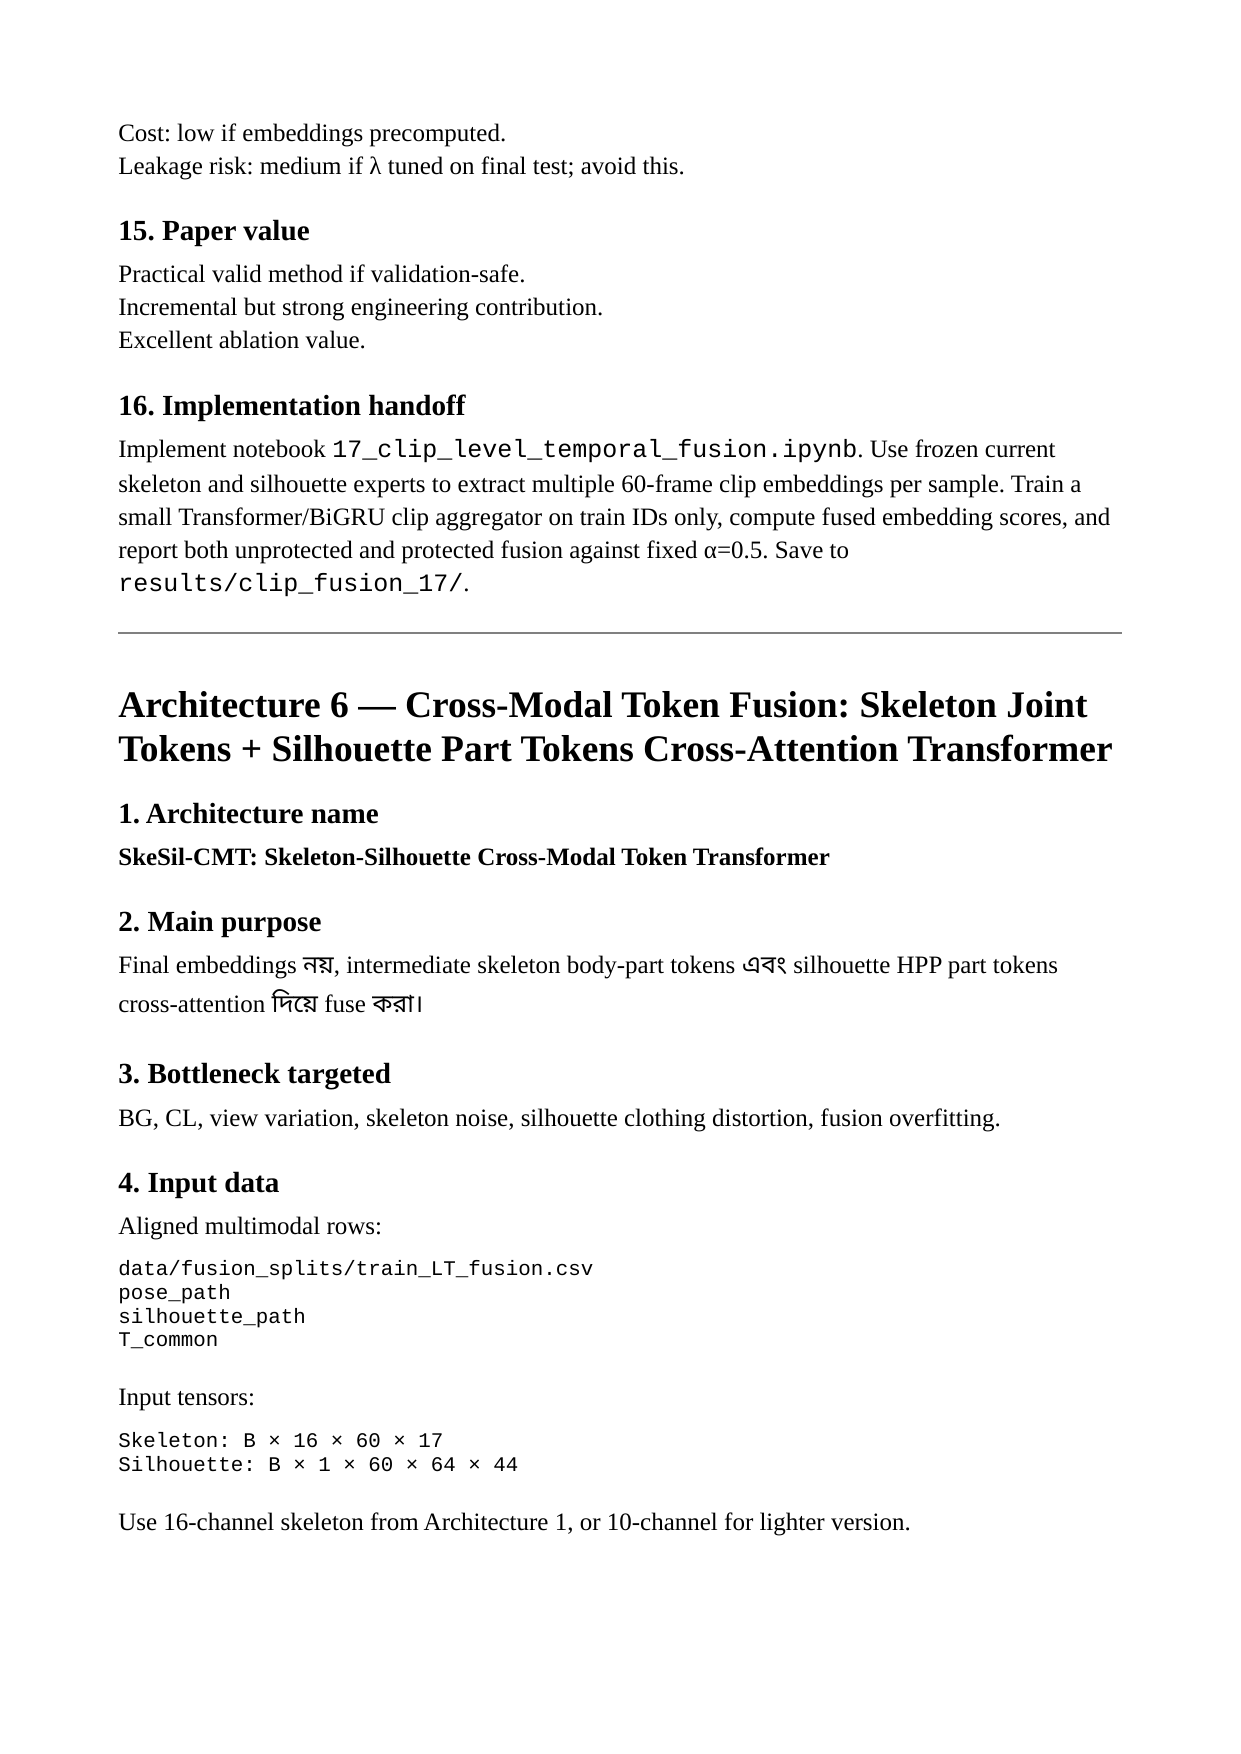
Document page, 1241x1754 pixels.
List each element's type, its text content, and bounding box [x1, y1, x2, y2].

text Silhouette: B × 1 × 60 × 64 × 44 [118, 1454, 1122, 1477]
text Implement notebook 17_clip_level_temporal_fusion.ipynb. Use frozen current skeleton and silhouette experts to extract multiple 60-frame clip embeddings per sample. Train a small Transformer/BiGRU clip aggregator on train IDs only, compute fused embedding scores, and report both unprotected and protected fusion against fixed α=0.5. Save to results/clip_fusion_17/. [118, 434, 1122, 599]
subtitle 3. Bottleneck targeted [118, 1057, 1122, 1090]
subtitle 4. Input data [118, 1165, 1122, 1198]
text silhouette_path [118, 1306, 1122, 1329]
text Aligned multimodal rows: [118, 1211, 1122, 1239]
text data/fusion_splits/train_LT_fusion.csv [118, 1258, 1122, 1282]
subtitle 15. Paper value [118, 213, 1122, 247]
text Final embeddings নয়, intermediate skeleton body-part tokens এবং silhouette HPP part tokens cross-attention দিয়ে fuse করা। [118, 951, 1122, 1022]
subtitle 16. Implementation handoff [118, 388, 1122, 421]
text Input tensors: [118, 1382, 1122, 1411]
text BG, CL, view variation, skeleton noise, silhouette clothing distortion, fusion overfitting. [118, 1103, 1122, 1131]
subtitle 1. Architecture name [118, 796, 1122, 830]
text Skeleton: B × 16 × 60 × 17 [118, 1430, 1122, 1454]
subtitle Architecture 6 — Cross-Modal Token Fusion: Skeleton Joint Tokens + Silhouette Part Tokens Cross-Attention Transformer [118, 683, 1122, 769]
text SkeSil-CMT: Skeleton-Silhouette Cross-Modal Token Transformer [118, 842, 1122, 871]
text Cost: low if embeddings precomputed. Leakage risk: medium if λ tuned on final test; avoid this. [118, 118, 1122, 180]
text Practical valid method if validation-safe. Incremental but strong engineering contribution. Excellent ablation value. [118, 259, 1122, 354]
subtitle 2. Main purpose [118, 904, 1122, 938]
text Use 16-channel skeleton from Architecture 1, or 10-channel for lighter version. [118, 1507, 1122, 1536]
text T_common [118, 1329, 1122, 1353]
text pose_path [118, 1282, 1122, 1306]
